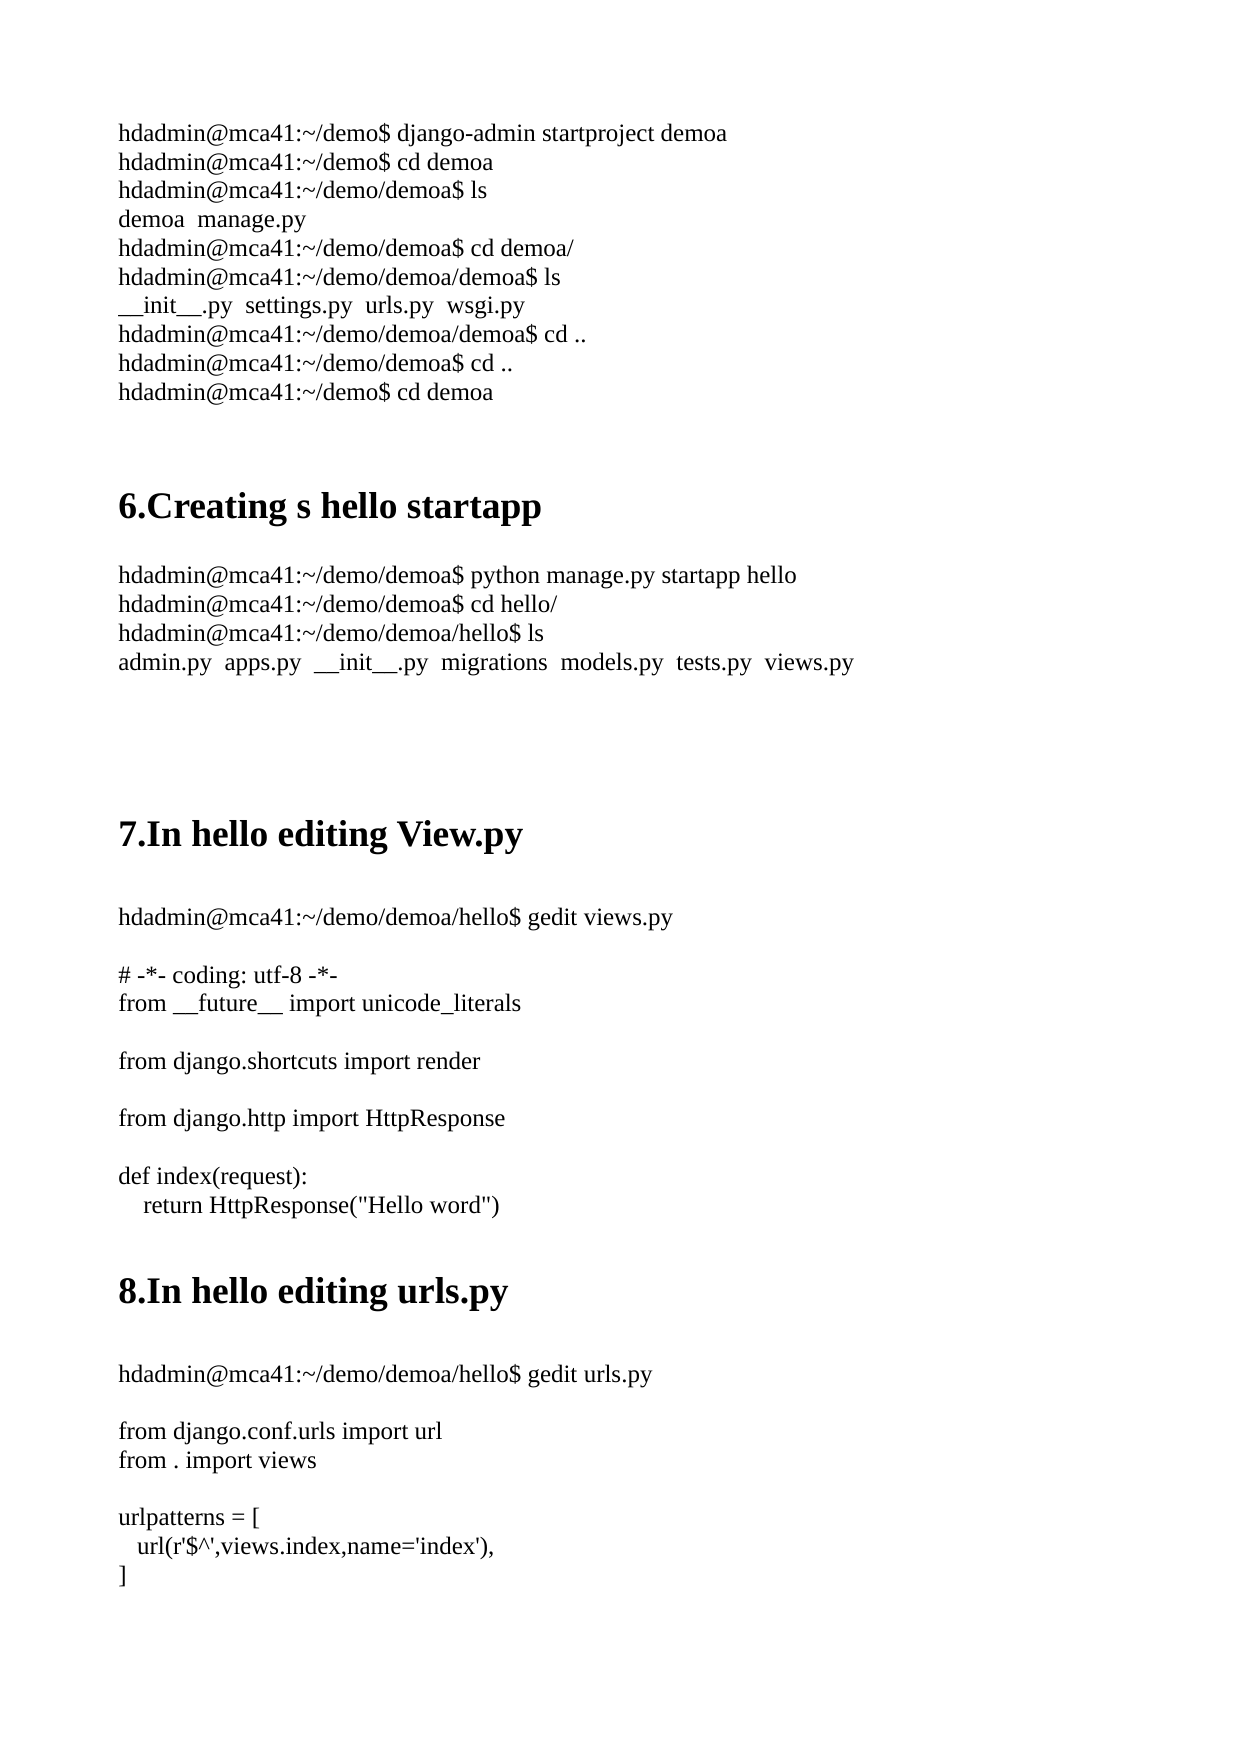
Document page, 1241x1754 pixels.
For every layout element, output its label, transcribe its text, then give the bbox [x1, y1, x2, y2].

text hdadmin@mca41:~/demo$ cd demoa [118, 147, 1122, 176]
text from . import views [118, 1445, 1122, 1474]
text hdadmin@mca41:~/demo/demoa/demoa$ cd .. [118, 319, 1122, 348]
text from django.http import HttpResponse [118, 1103, 1122, 1132]
text ] [118, 1560, 1122, 1589]
text hdadmin@mca41:~/demo/demoa$ ls [118, 176, 1122, 204]
text hdadmin@mca41:~/demo/demoa$ python manage.py startapp hello [118, 561, 1122, 589]
text from __future__ import unicode_literals [118, 988, 1122, 1017]
text hdadmin@mca41:~/demo$ cd demoa [118, 377, 1122, 406]
text url(r'$^',views.index,name='index'), [118, 1531, 1122, 1560]
subtitle 8.In hello editing urls.py [118, 1268, 1122, 1311]
text hdadmin@mca41:~/demo/demoa$ cd .. [118, 348, 1122, 377]
subtitle 6.Creating s hello startapp [118, 484, 1122, 527]
text hdadmin@mca41:~/demo/demoa$ cd demoa/ [118, 233, 1122, 262]
text from django.shortcuts import render [118, 1046, 1122, 1075]
text hdadmin@mca41:~/demo/demoa/demoa$ ls [118, 262, 1122, 291]
text hdadmin@mca41:~/demo/demoa/hello$ gedit urls.py [118, 1359, 1122, 1387]
text hdadmin@mca41:~/demo/demoa/hello$ ls [118, 618, 1122, 647]
text from django.conf.urls import url [118, 1416, 1122, 1445]
text hdadmin@mca41:~/demo$ django-admin startproject demoa [118, 118, 1122, 147]
text hdadmin@mca41:~/demo/demoa$ cd hello/ [118, 589, 1122, 618]
text # -*- coding: utf-8 -*- [118, 960, 1122, 988]
text def index(request): [118, 1161, 1122, 1190]
text __init__.py settings.py urls.py wsgi.py [118, 291, 1122, 319]
text hdadmin@mca41:~/demo/demoa/hello$ gedit views.py [118, 902, 1122, 931]
text demoa manage.py [118, 204, 1122, 233]
text urlpatterns = [ [118, 1502, 1122, 1531]
text return HttpResponse("Hello word") [118, 1190, 1122, 1218]
subtitle 7.In hello editing View.py [118, 811, 1122, 854]
text admin.py apps.py __init__.py migrations models.py tests.py views.py [118, 647, 1122, 676]
